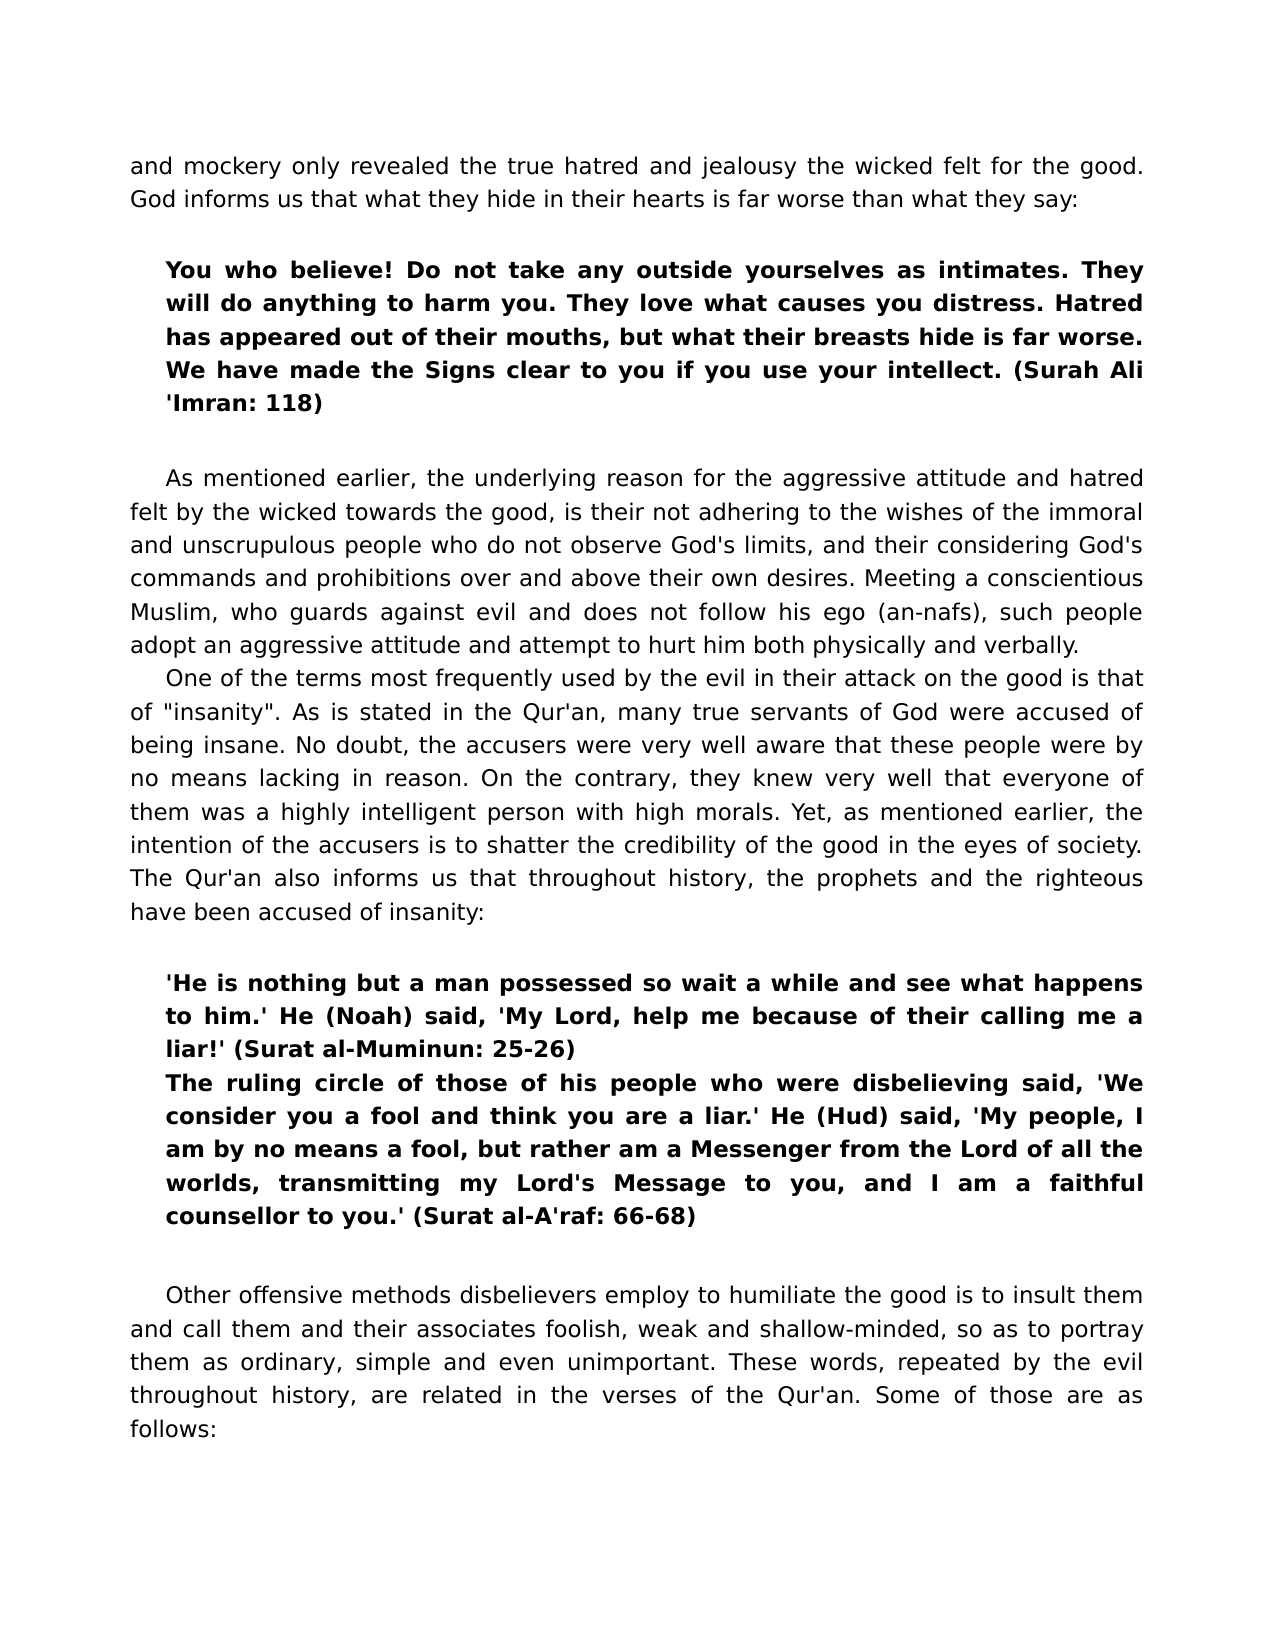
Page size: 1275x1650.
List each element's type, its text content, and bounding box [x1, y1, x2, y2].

text As mentioned earlier, the underlying reason for the aggressive attitude and hatred felt by the wicked towards the good, is their not adhering to the wishes of the immoral and unscrupulous people who do not observe God's limits, and their considering God's commands and prohibitions over and above their own desires. Meeting a conscientious Muslim, who guards against evil and does not follow his ego (an-nafs), such people adopt an aggressive attitude and attempt to hurt him both physically and verbally. [130, 460, 1145, 660]
text The ruling circle of those of his people who were disbelieving said, 'We consider you a fool and think you are a liar.' He (Hud) said, 'My people, I am by no means a fool, but rather am a Messenger from the Lord of all the worlds, transmitting my Lord's Message to you, and I am a faithful counsellor to you.' (Surat al-A'raf: 66-68) [165, 1064, 1145, 1231]
text You who believe! Do not take any outside yourselves as intimates. They will do anything to harm you. They love what causes you distress. Hatred has appeared out of their mouths, but what their breasts hide is far worse. We have made the Signs clear to you if you use your intellect. (Surah Ali 'Imran: 118) [165, 252, 1145, 418]
text Other offensive methods disbelievers employ to humiliate the good is to insult them and call them and their associates foolish, weak and shallow-minded, so as to portray them as ordinary, simple and even unimportant. These words, repeated by the evil throughout history, are related in the verses of the Qur'an. Some of those are as follows: [130, 1277, 1145, 1444]
text 'He is nothing but a man possessed so wait a while and see what happens to him.' He (Noah) said, 'My Lord, help me because of their calling me a liar!' (Surat al-Muminun: 25-26) [165, 964, 1145, 1064]
text and mockery only revealed the true hatred and jealousy the wicked felt for the good. God informs us that what they hide in their hearts is far worse than what they say: [130, 148, 1145, 214]
text One of the terms most frequently used by the evil in their attack on the good is that of "insanity". As is stated in the Qur'an, many true servants of God were accused of being insane. No doubt, the accusers were very well aware that these people were by no means lacking in reason. On the contrary, they knew very well that everyone of them was a highly intelligent person with high morals. Yet, as mentioned earlier, the intention of the accusers is to shatter the credibility of the good in the eyes of society. The Qur'an also informs us that throughout history, the prophets and the righteous have been accused of insanity: [130, 660, 1145, 927]
